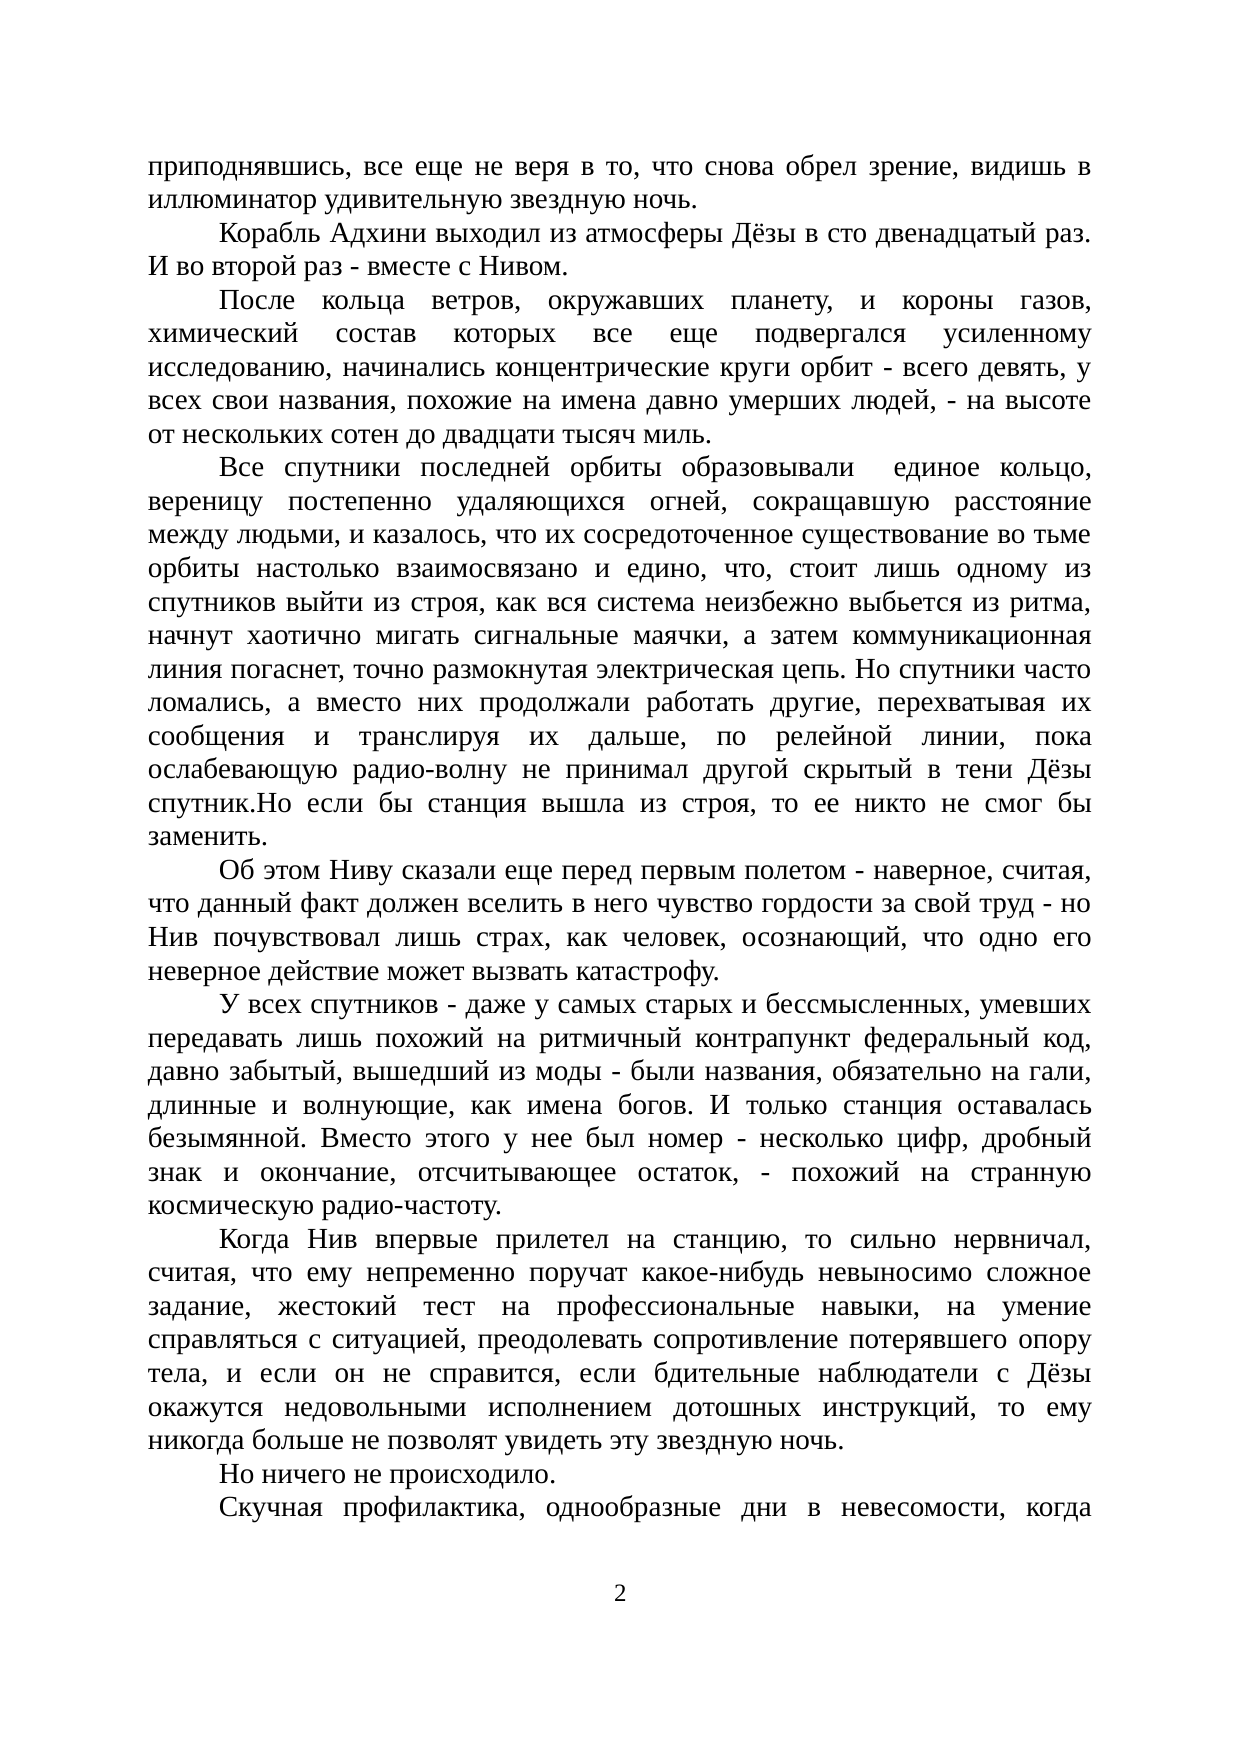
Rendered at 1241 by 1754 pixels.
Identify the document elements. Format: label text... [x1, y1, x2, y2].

text Корабль Адхини выходил из атмосферы Дёзы в сто двенадцатый раз. И во второй раз - вместе с Нивом. [148, 215, 1093, 282]
text Об этом Ниву сказали еще перед первым полетом - наверное, считая, что данный факт должен вселить в него чувство гордости за свой труд - но Нив почувствовал лишь страх, как человек, осознающий, что одно его неверное действие может вызвать катастрофу. [148, 852, 1093, 986]
text приподнявшись, все еще не веря в то, что снова обрел зрение, видишь в иллюминатор удивительную звездную ночь. [148, 148, 1093, 215]
text Но ничего не происходило. [148, 1456, 1093, 1489]
text Скучная профилактика, однообразные дни в невесомости, когда [148, 1489, 1093, 1523]
text Все спутники последней орбиты образовывали единое кольцо, вереницу постепенно удаляющихся огней, сокращавшую расстояние между людьми, и казалось, что их сосредоточенное существование во тьме орбиты настолько взаимосвязано и едино, что, стоит лишь одному из спутников выйти из строя, как вся система неизбежно выбьется из ритма, начнут хаотично мигать сигнальные маячки, а затем коммуникационная линия погаснет, точно размокнутая электрическая цепь. Но спутники часто ломались, а вместо них продолжали работать другие, перехватывая их сообщения и транслируя их дальше, по релейной линии, пока ослабевающую радио-волну не принимал другой скрытый в тени Дёзы спутник.Но если бы станция вышла из строя, то ее никто не смог бы заменить. [148, 449, 1093, 852]
text У всех спутников - даже у самых старых и бессмысленных, умевших передавать лишь похожий на ритмичный контрапункт федеральный код, давно забытый, вышедший из моды - были названия, обязательно на гали, длинные и волнующие, как имена богов. И только станция оставалась безымянной. Вместо этого у нее был номер - несколько цифр, дробный знак и окончание, отсчитывающее остаток, - похожий на странную космическую радио-частоту. [148, 986, 1093, 1221]
text Когда Нив впервые прилетел на станцию, то сильно нервничал, считая, что ему непременно поручат какое-нибудь невыносимо сложное задание, жестокий тест на профессиональные навыки, на умение справляться с ситуацией, преодолевать сопротивление потерявшего опору тела, и если он не справится, если бдительные наблюдатели с Дёзы окажутся недовольными исполнением дотошных инструкций, то ему никогда больше не позволят увидеть эту звездную ночь. [148, 1221, 1093, 1456]
text После кольца ветров, окружавших планету, и короны газов, химический состав которых все еще подвергался усиленному исследованию, начинались концентрические круги орбит - всего девять, у всех свои названия, похожие на имена давно умерших людей, - на высоте от нескольких сотен до двадцати тысяч миль. [148, 282, 1093, 449]
